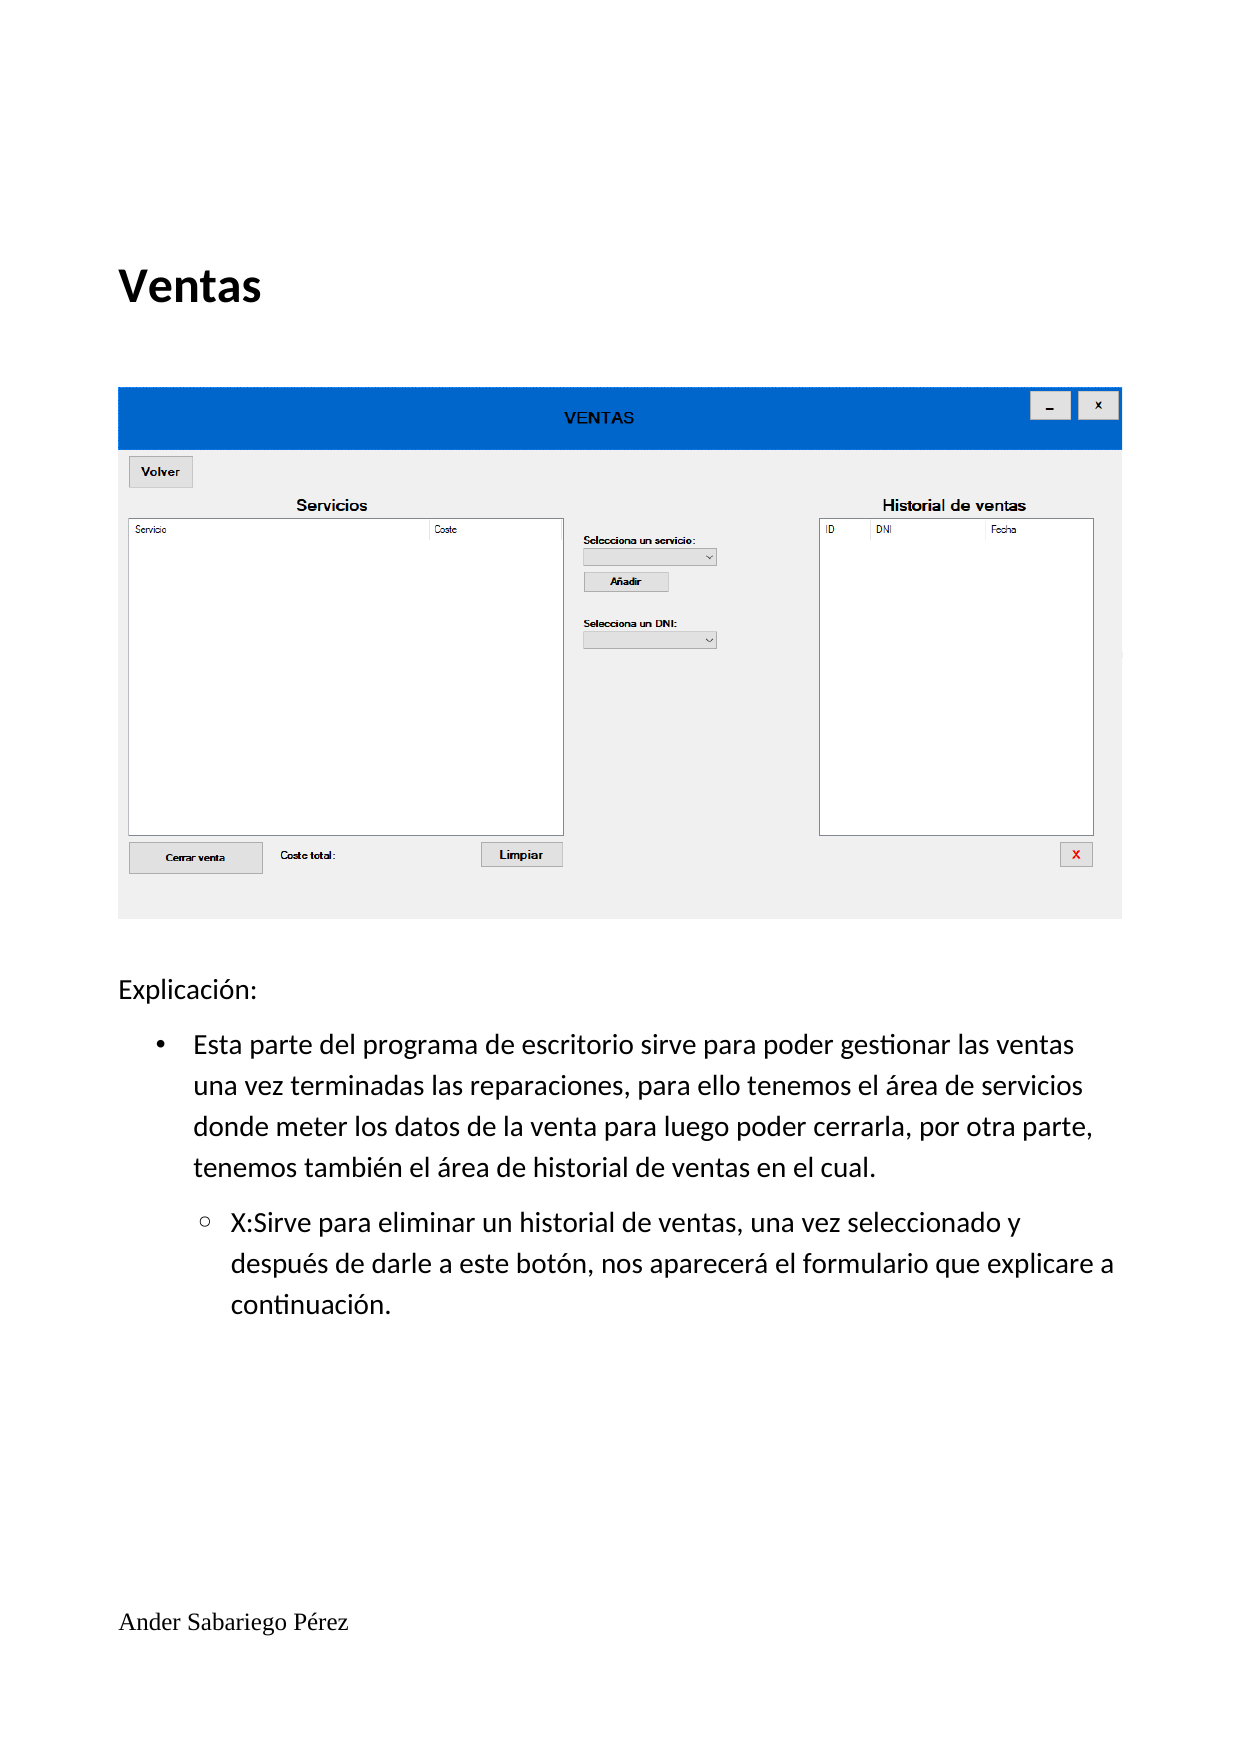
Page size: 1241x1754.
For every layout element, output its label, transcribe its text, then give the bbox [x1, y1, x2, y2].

picture [118, 387, 1123, 919]
subtitle Ventas [118, 254, 1122, 315]
list Esta parte del programa de escritorio sirve para poder gestionar las ventas una vez terminadas las reparaciones, para ello tenemos el área de servicios donde meter los datos de la venta para luego poder cerrarla, por otra parte, tenemos también el área de historial de ventas en el cual. [156, 1026, 1122, 1185]
text Explicación: [118, 971, 1122, 1006]
list X:Sirve para eliminar un historial de ventas, una vez seleccionado y después de darle a este botón, nos aparecerá el formulario que explicare a continuación. [193, 1204, 1122, 1322]
